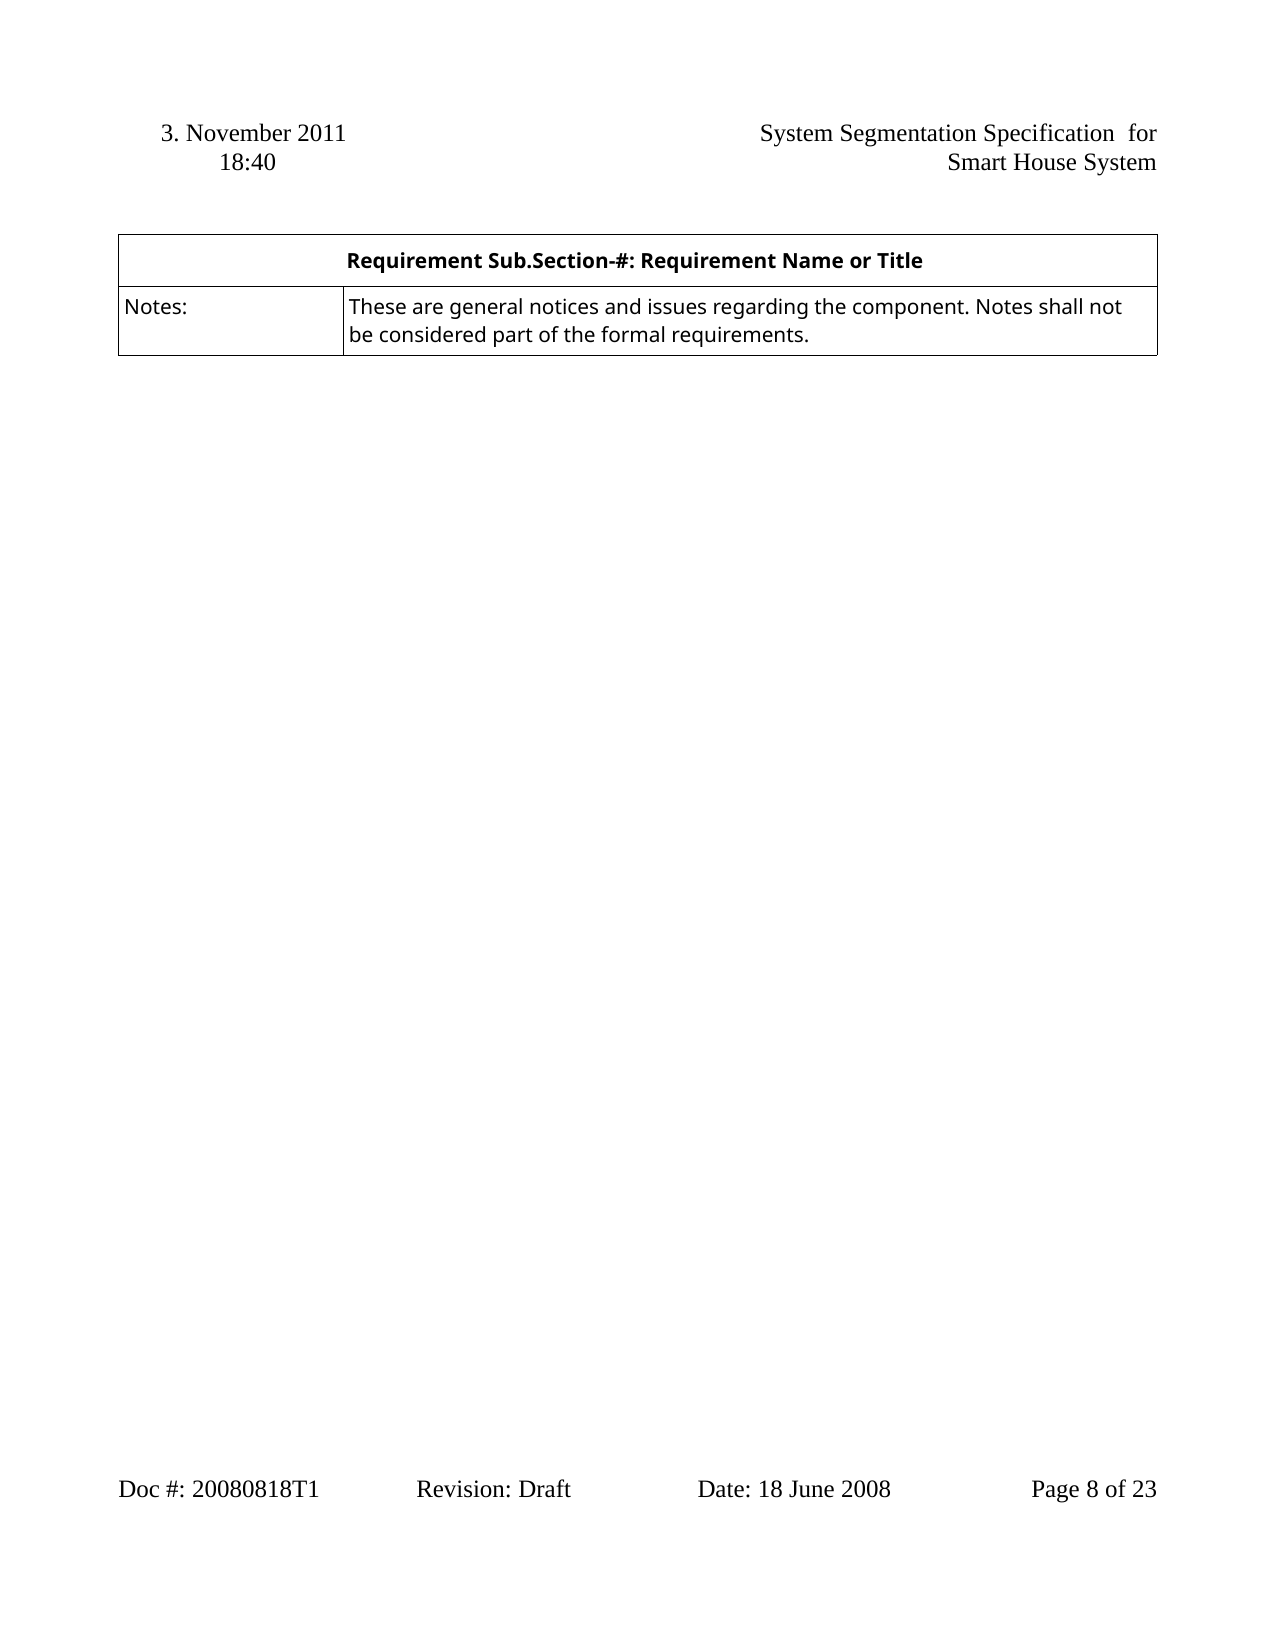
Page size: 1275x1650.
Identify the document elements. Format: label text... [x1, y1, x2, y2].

table_cell These are general notices and issues regarding the component. Notes shall not be considered part of the formal requirements. [344, 287, 1157, 355]
table_header Requirement Sub.Section-#: Requirement Name or Title [119, 235, 1157, 286]
table_cell Notes: [119, 287, 343, 355]
